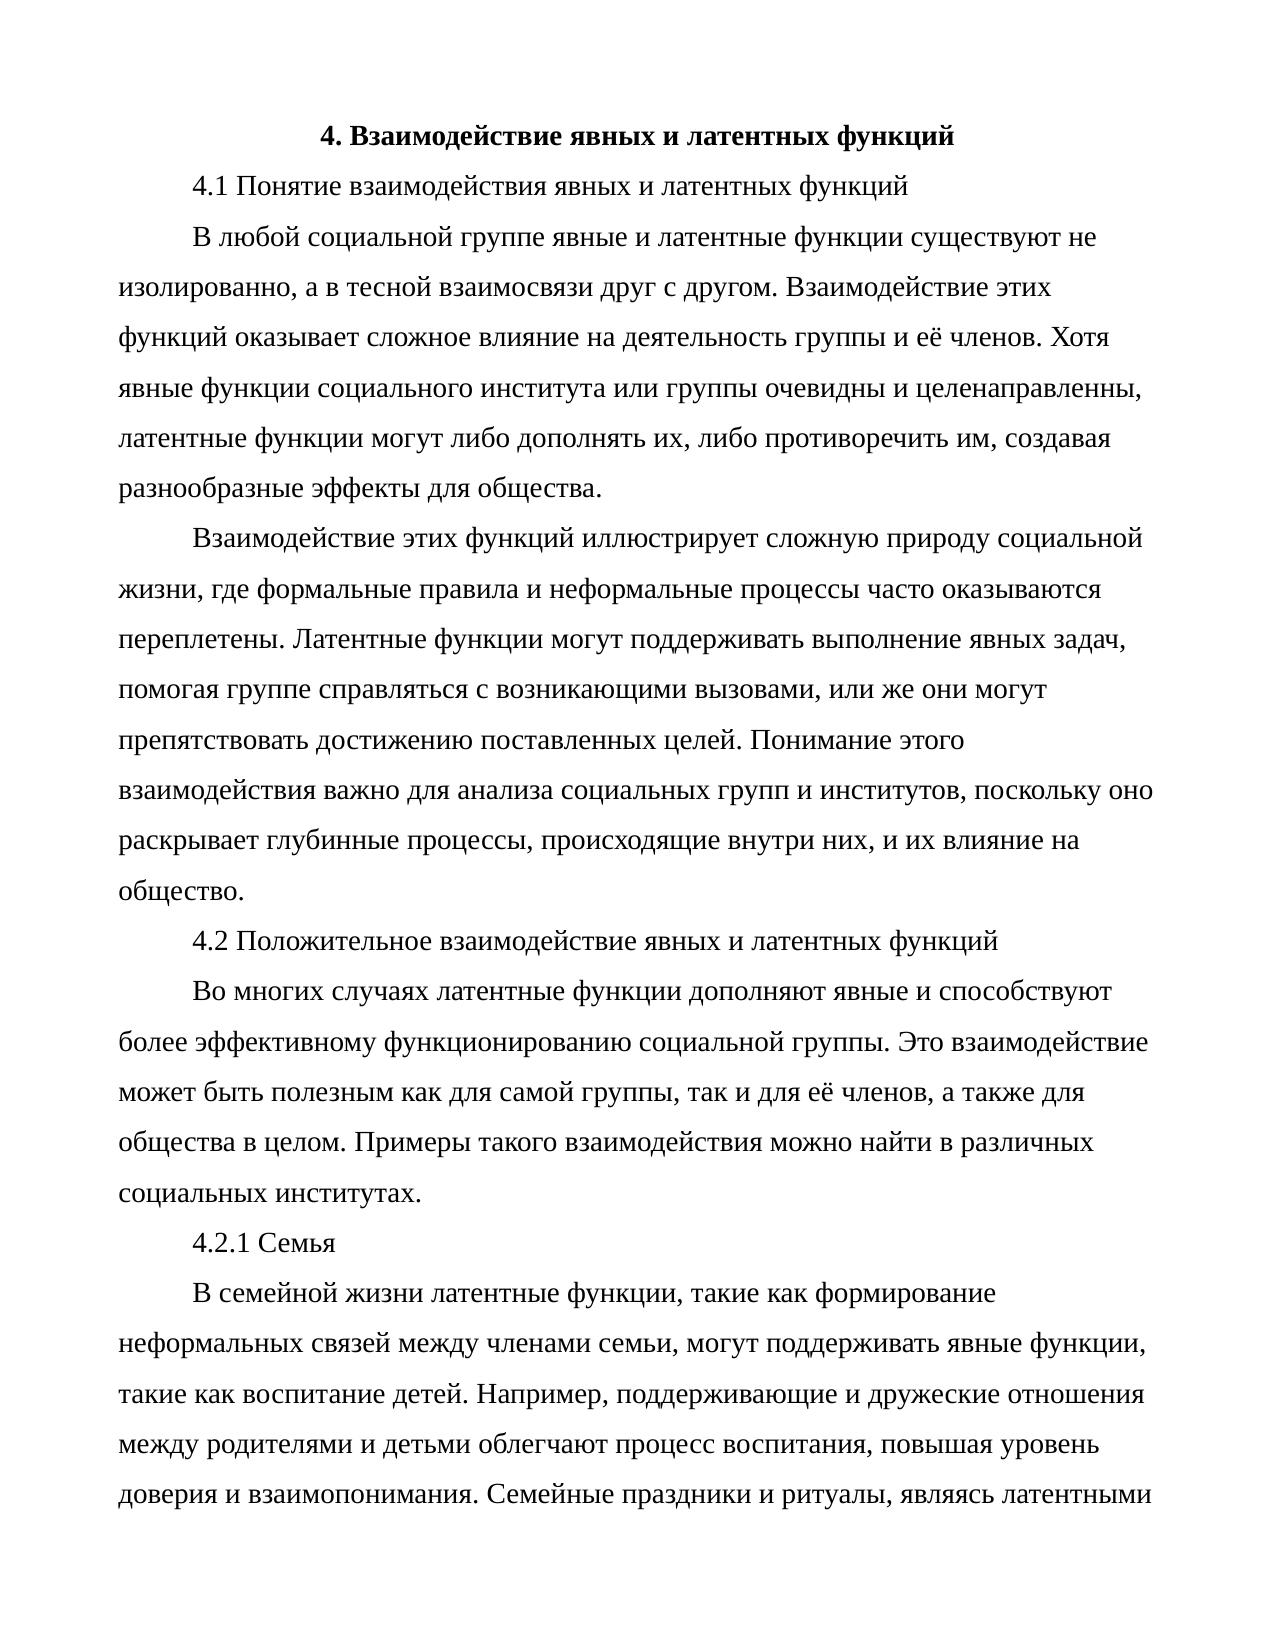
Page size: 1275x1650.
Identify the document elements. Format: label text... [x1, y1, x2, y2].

text 4.2.1 Семья [118, 1225, 1157, 1258]
text Взаимодействие этих функций иллюстрирует сложную природу социальной жизни, где формальные правила и неформальные процессы часто оказываются переплетены. Латентные функции могут поддерживать выполнение явных задач, помогая группе справляться с возникающими вызовами, или же они могут препятствовать достижению поставленных целей. Понимание этого взаимодействия важно для анализа социальных групп и институтов, поскольку оно раскрывает глубинные процессы, происходящие внутри них, и их влияние на общество. [118, 521, 1157, 906]
text 4.2 Положительное взаимодействие явных и латентных функций [118, 923, 1157, 957]
text В семейной жизни латентные функции, такие как формирование неформальных связей между членами семьи, могут поддерживать явные функции, такие как воспитание детей. Например, поддерживающие и дружеские отношения между родителями и детьми облегчают процесс воспитания, повышая уровень доверия и взаимопонимания. Семейные праздники и ритуалы, являясь латентными [118, 1275, 1157, 1510]
text В любой социальной группе явные и латентные функции существуют не изолированно, а в тесной взаимосвязи друг с другом. Взаимодействие этих функций оказывает сложное влияние на деятельность группы и её членов. Хотя явные функции социального института или группы очевидны и целенаправленны, латентные функции могут либо дополнять их, либо противоречить им, создавая разнообразные эффекты для общества. [118, 219, 1157, 504]
text 4. Взаимодействие явных и латентных функций [118, 118, 1157, 152]
text Во многих случаях латентные функции дополняют явные и способствуют более эффективному функционированию социальной группы. Это взаимодействие может быть полезным как для самой группы, так и для её членов, а также для общества в целом. Примеры такого взаимодействия можно найти в различных социальных институтах. [118, 973, 1157, 1208]
text 4.1 Понятие взаимодействия явных и латентных функций [118, 168, 1157, 202]
